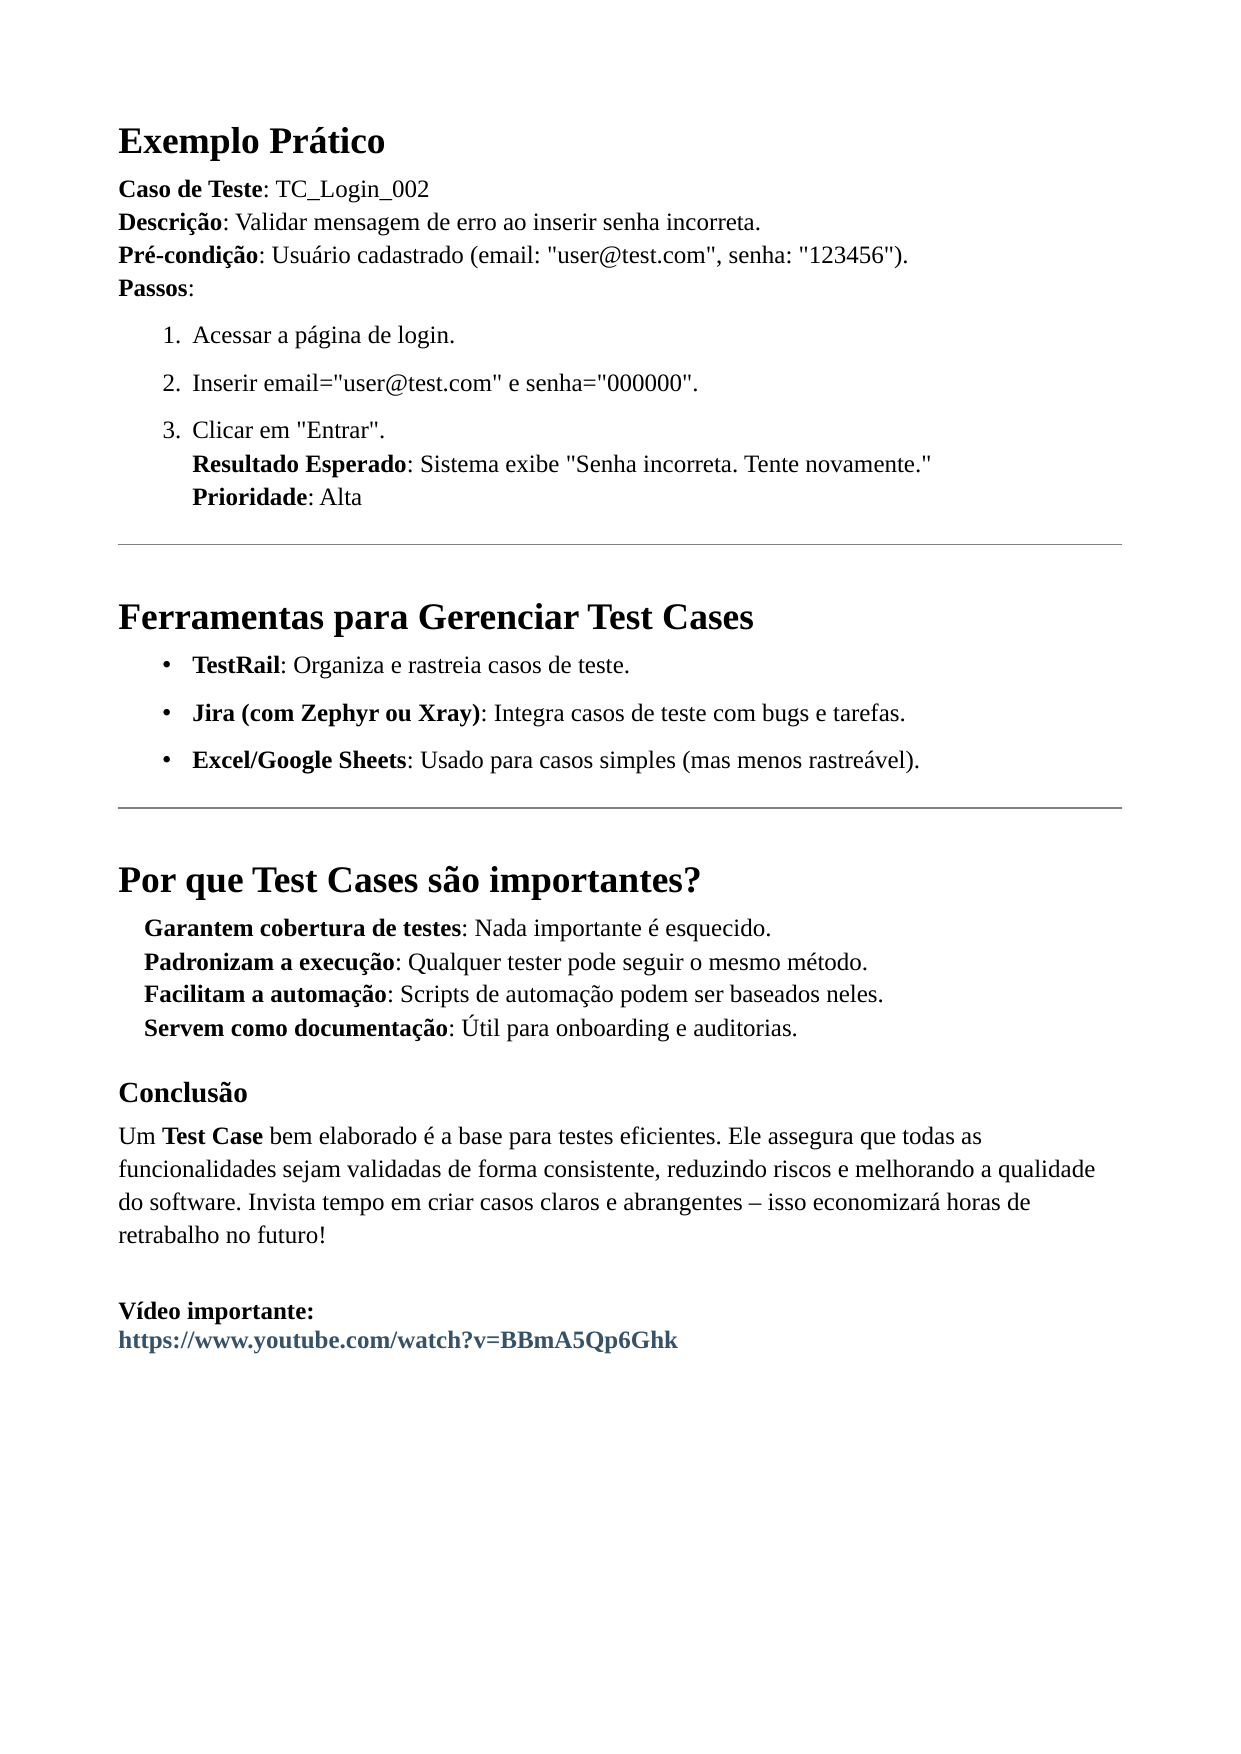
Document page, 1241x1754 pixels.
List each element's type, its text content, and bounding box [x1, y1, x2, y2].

text 🔹 Garantem cobertura de testes: Nada importante é esquecido. 🔹 Padronizam a execução: Qualquer tester pode seguir o mesmo método. 🔹 Facilitam a automação: Scripts de automação podem ser baseados neles. 🔹 Servem como documentação: Útil para onboarding e auditorias. [118, 913, 1122, 1041]
subtitle Conclusão [118, 1075, 1122, 1108]
text https://www.youtube.com/watch?v=BBmA5Qp6Ghk [118, 1325, 1122, 1354]
subtitle Ferramentas para Gerenciar Test Cases [118, 594, 1122, 637]
text Caso de Teste: TC_Login_002 Descrição: Validar mensagem de erro ao inserir senha incorreta. Pré-condição: Usuário cadastrado (email: "user@test.com", senha: "123456"). Passos: [118, 174, 1122, 302]
list Jira (com Zephyr ou Xray): Integra casos de teste com bugs e tarefas. [162, 698, 1122, 726]
list TestRail: Organiza e rastreia casos de teste. [162, 650, 1122, 679]
subtitle Por que Test Cases são importantes? [118, 858, 1122, 901]
list Acessar a página de login. [162, 320, 1122, 349]
list Excel/Google Sheets: Usado para casos simples (mas menos rastreável). [162, 745, 1122, 774]
text Vídeo importante: [118, 1296, 1122, 1325]
list Clicar em "Entrar". Resultado Esperado: Sistema exibe "Senha incorreta. Tente novamente." Prioridade: Alta [162, 416, 1122, 510]
subtitle Exemplo Prático [118, 118, 1122, 161]
text Um Test Case bem elaborado é a base para testes eficientes. Ele assegura que todas as funcionalidades sejam validadas de forma consistente, reduzindo riscos e melhorando a qualidade do software. Invista tempo em criar casos claros e abrangentes – isso economizará horas de retrabalho no futuro! [118, 1121, 1122, 1249]
list Inserir email="user@test.com" e senha="000000". [162, 368, 1122, 397]
